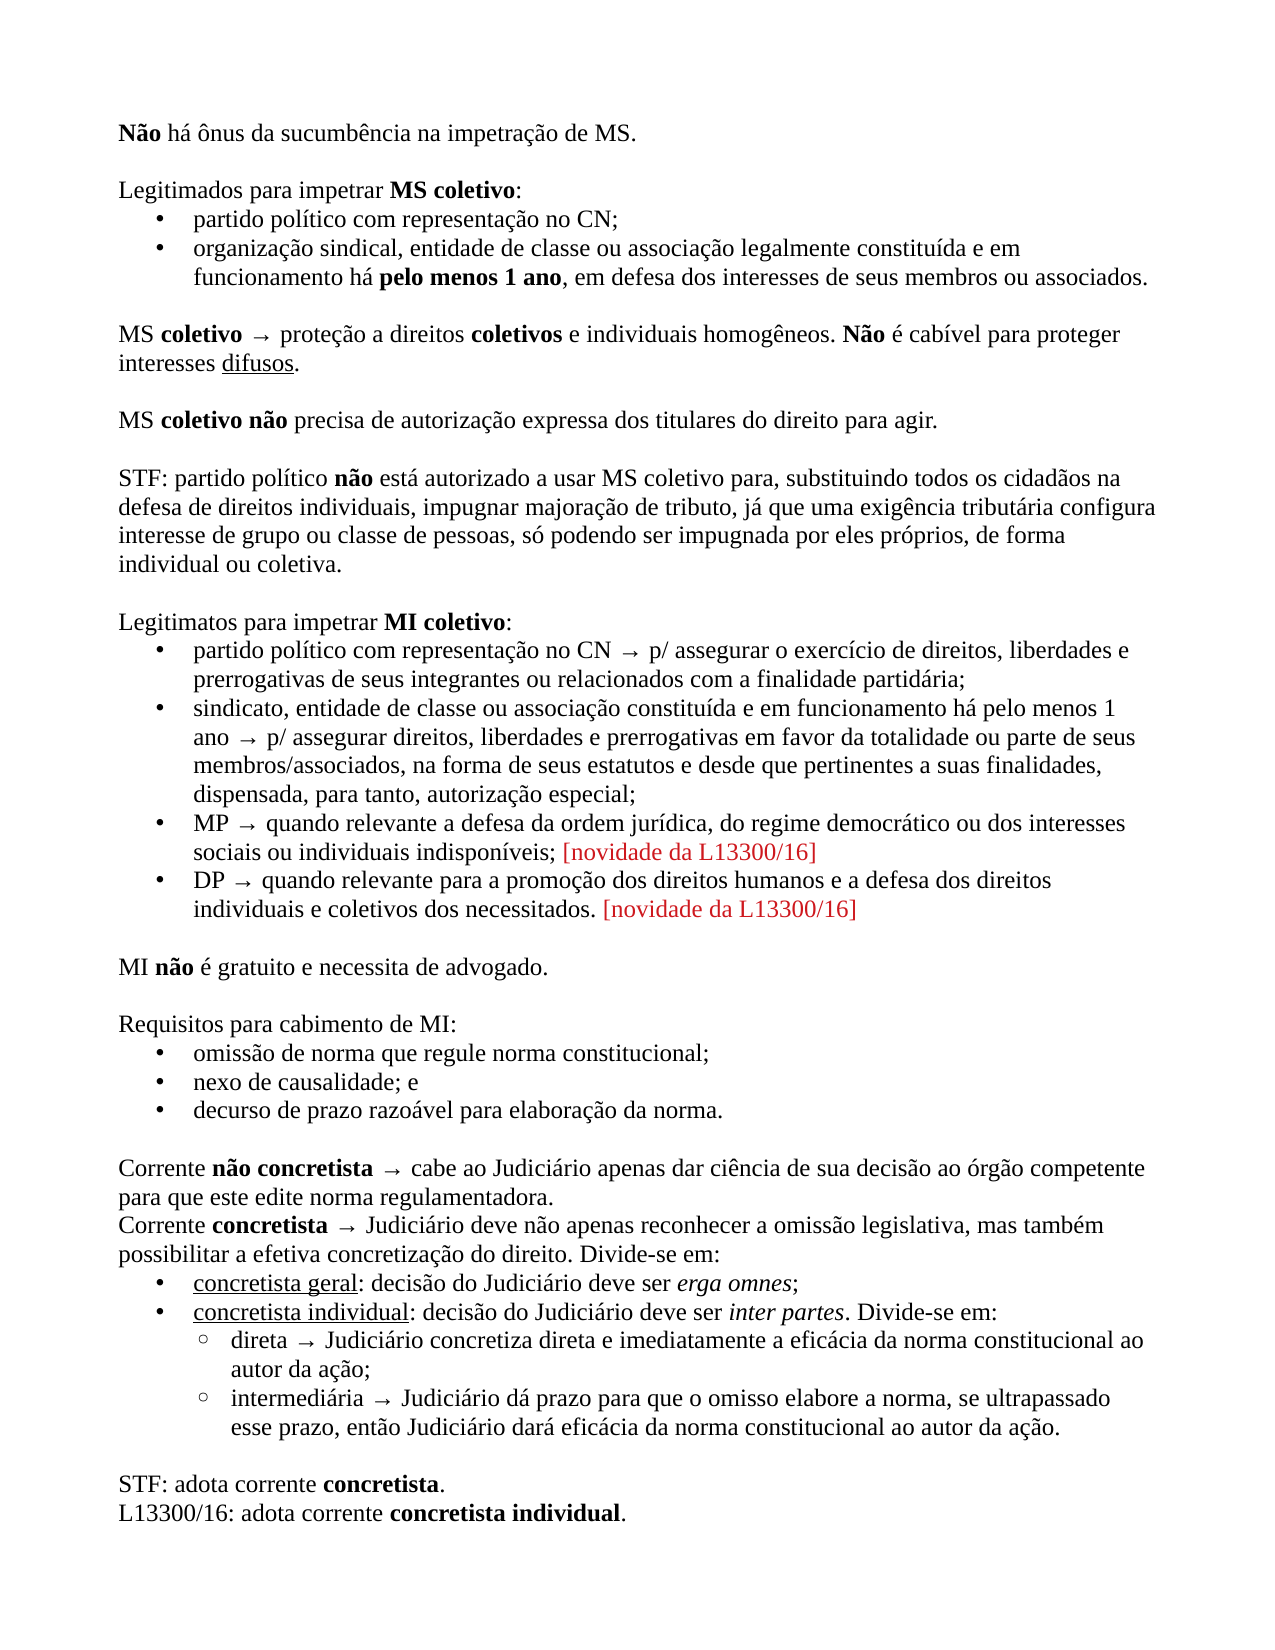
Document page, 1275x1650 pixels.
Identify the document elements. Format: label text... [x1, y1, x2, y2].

text MI não é gratuito e necessita de advogado. [118, 952, 1157, 981]
text Corrente concretista → Judiciário deve não apenas reconhecer a omissão legislativa, mas também possibilitar a efetiva concretização do direito. Divide-se em: [118, 1211, 1157, 1268]
text Requisitos para cabimento de MI: [118, 1009, 1157, 1038]
list nexo de causalidade; e [156, 1067, 1157, 1096]
list decurso de prazo razoável para elaboração da norma. [156, 1096, 1157, 1124]
text MS coletivo não precisa de autorização expressa dos titulares do direito para agir. [118, 406, 1157, 434]
list organização sindical, entidade de classe ou associação legalmente constituída e em funcionamento há pelo menos 1 ano, em defesa dos interesses de seus membros ou associados. [156, 233, 1157, 291]
text MS coletivo → proteção a direitos coletivos e individuais homogêneos. Não é cabível para proteger interesses difusos. [118, 319, 1157, 377]
text STF: partido político não está autorizado a usar MS coletivo para, substituindo todos os cidadãos na defesa de direitos individuais, impugnar majoração de tributo, já que uma exigência tributária configura interesse de grupo ou classe de pessoas, só podendo ser impugnada por eles próprios, de forma individual ou coletiva. [118, 463, 1157, 578]
list direta → Judiciário concretiza direta e imediatamente a eficácia da norma constitucional ao autor da ação; [193, 1326, 1157, 1383]
text Legitimatos para impetrar MI coletivo: [118, 607, 1157, 636]
text Não há ônus da sucumbência na impetração de MS. [118, 118, 1157, 147]
list intermediária → Judiciário dá prazo para que o omisso elabore a norma, se ultrapassado esse prazo, então Judiciário dará eficácia da norma constitucional ao autor da ação. [193, 1383, 1157, 1441]
text STF: adota corrente concretista. [118, 1469, 1157, 1498]
list MP → quando relevante a defesa da ordem jurídica, do regime democrático ou dos interesses sociais ou individuais indisponíveis; [novidade da L13300/16] [156, 808, 1157, 866]
list DP → quando relevante para a promoção dos direitos humanos e a defesa dos direitos individuais e coletivos dos necessitados. [novidade da L13300/16] [156, 866, 1157, 923]
list concretista individual: decisão do Judiciário deve ser inter partes. Divide-se em: [156, 1297, 1157, 1326]
list sindicato, entidade de classe ou associação constituída e em funcionamento há pelo menos 1 ano → p/ assegurar direitos, liberdades e prerrogativas em favor da totalidade ou parte de seus membros/associados, na forma de seus estatutos e desde que pertinentes a suas finalidades, dispensada, para tanto, autorização especial; [156, 693, 1157, 808]
text L13300/16: adota corrente concretista individual. [118, 1498, 1157, 1527]
list partido político com representação no CN → p/ assegurar o exercício de direitos, liberdades e prerrogativas de seus integrantes ou relacionados com a finalidade partidária; [156, 636, 1157, 693]
text Legitimados para impetrar MS coletivo: [118, 176, 1157, 204]
list concretista geral: decisão do Judiciário deve ser erga omnes; [156, 1268, 1157, 1297]
list omissão de norma que regule norma constitucional; [156, 1038, 1157, 1067]
text Corrente não concretista → cabe ao Judiciário apenas dar ciência de sua decisão ao órgão competente para que este edite norma regulamentadora. [118, 1153, 1157, 1211]
list partido político com representação no CN; [156, 204, 1157, 233]
